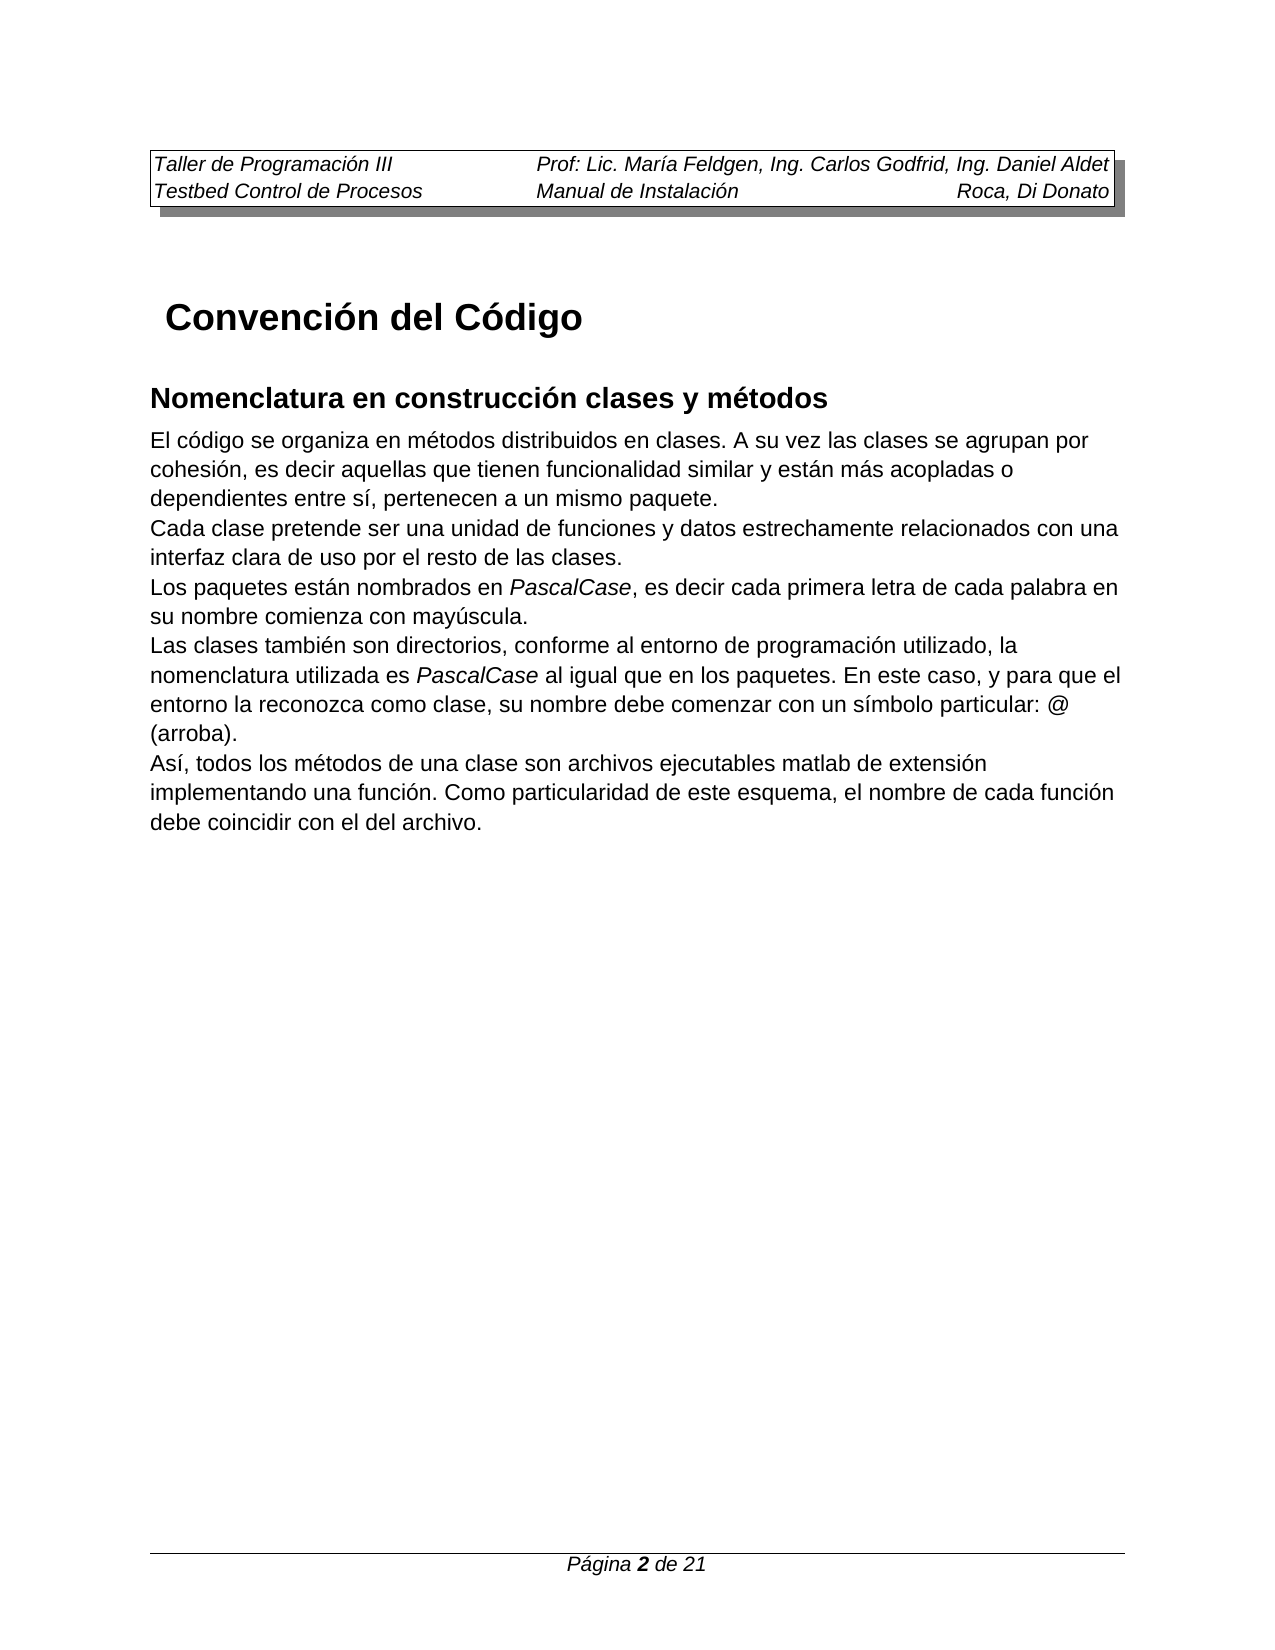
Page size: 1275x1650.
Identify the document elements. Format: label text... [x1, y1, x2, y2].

text Cada clase pretende ser una unidad de funciones y datos estrechamente relacionados con una interfaz clara de uso por el resto de las clases. [150, 516, 1125, 571]
text Las clases también son directorios, conforme al entorno de programación utilizado, la nomenclatura utilizada es PascalCase al igual que en los paquetes. En este caso, y para que el entorno la reconozca como clase, su nombre debe comenzar con un símbolo particular: @ (arroba). [150, 633, 1125, 747]
text Así, todos los métodos de una clase son archivos ejecutables matlab de extensión implementando una función. Como particularidad de este esquema, el nombre de cada función debe coincidir con el del archivo. [150, 751, 1125, 835]
text El código se organiza en métodos distribuidos en clases. A su vez las clases se agrupan por cohesión, es decir aquellas que tienen funcionalidad similar y están más acopladas o dependientes entre sí, pertenecen a un mismo paquete. [150, 427, 1125, 512]
subtitle Nomenclatura en construcción clases y métodos [150, 382, 1125, 414]
text Los paquetes están nombrados en PascalCase, es decir cada primera letra de cada palabra en su nombre comienza con mayúscula. [150, 574, 1125, 629]
subtitle Convención del Código [150, 296, 1125, 338]
